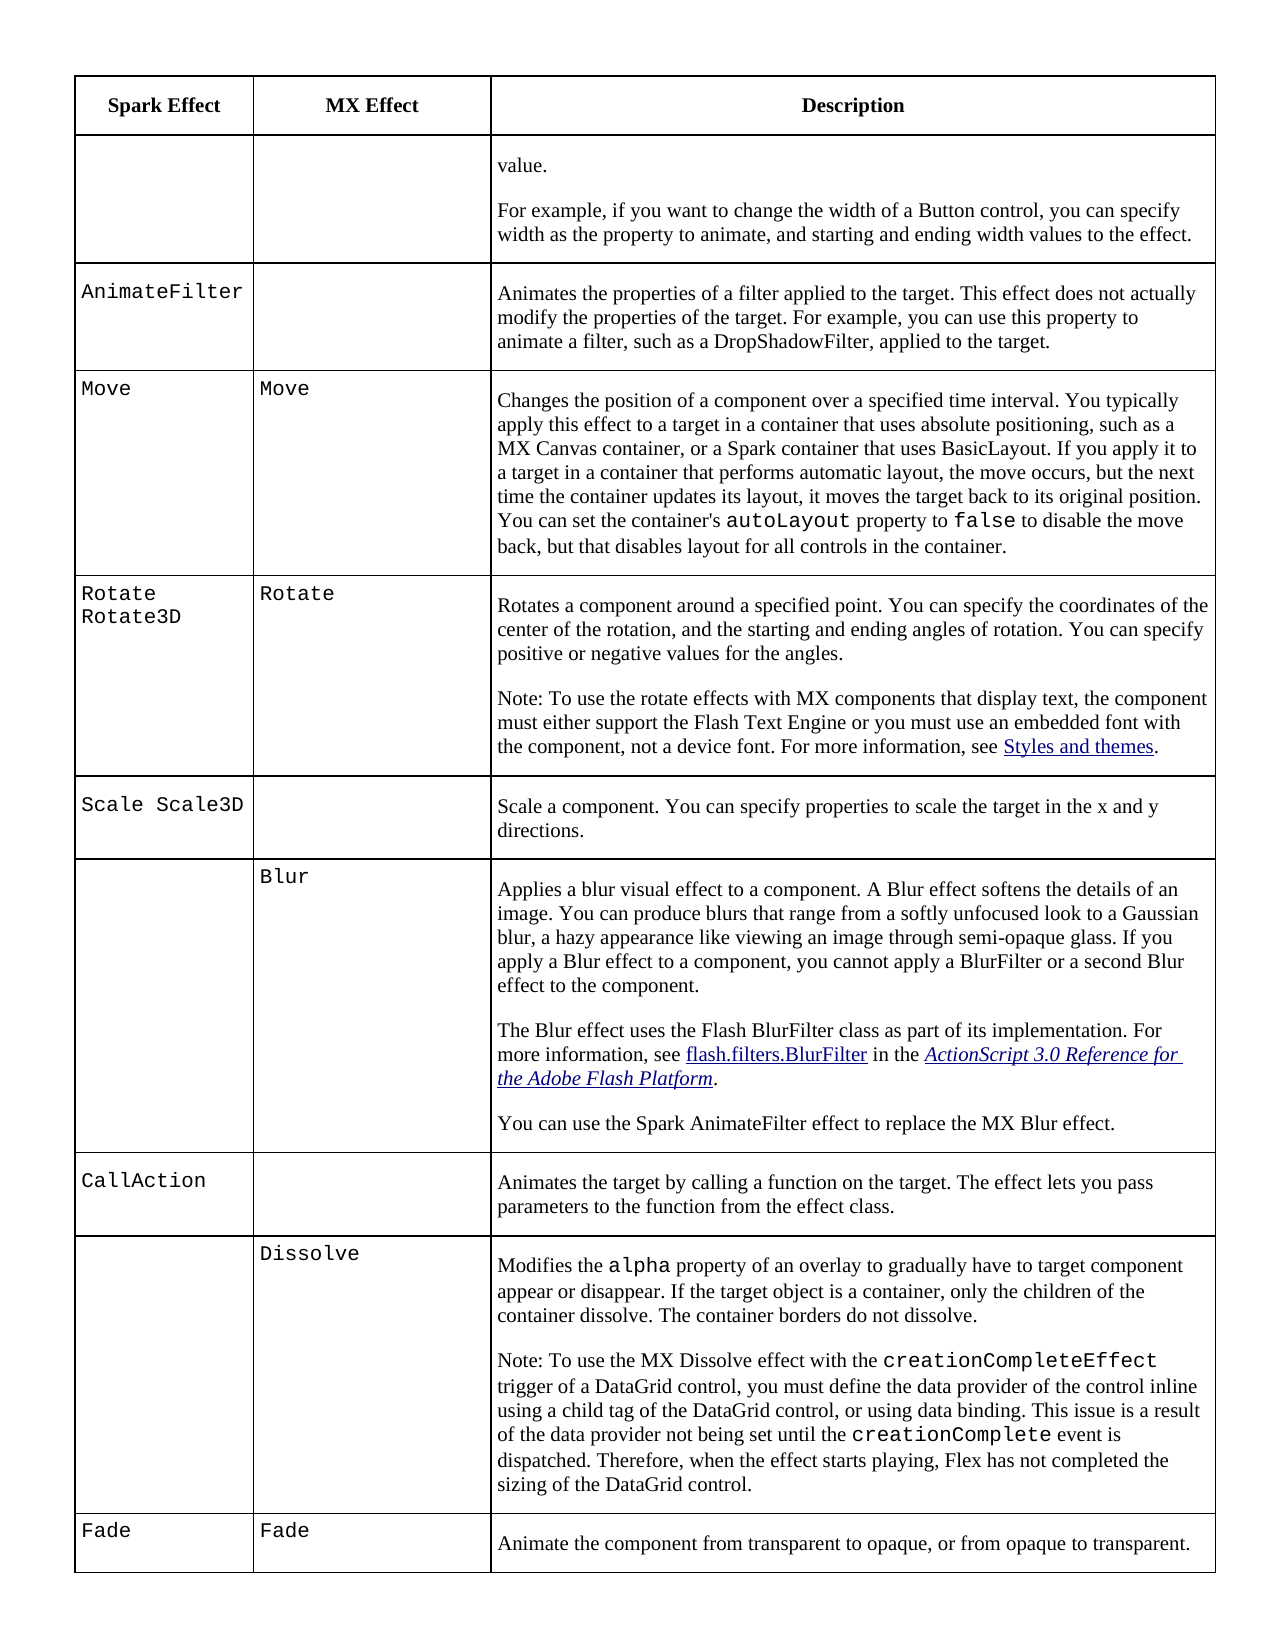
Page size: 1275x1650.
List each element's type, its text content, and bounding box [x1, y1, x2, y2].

table_cell [76, 136, 253, 262]
table_header Spark Effect [76, 77, 253, 134]
table_cell Animates the target by calling a function on the target. The effect lets you pass parameters to the function from the effect class. [492, 1153, 1215, 1235]
table_cell AnimateFilter [76, 264, 253, 369]
table_cell Dissolve [254, 1237, 490, 1512]
table_cell [254, 777, 490, 858]
table_cell [76, 1237, 253, 1512]
table_cell Rotate Rotate3D [76, 576, 253, 775]
table_header Description [492, 77, 1215, 134]
table_cell Applies a blur visual effect to a component. A Blur effect softens the details of an image. You can produce blurs that range from a softly unfocused look to a Gaussian blur, a hazy appearance like viewing an image through semi-opaque glass. If you apply a Blur effect to a component, you cannot apply a BlurFilter or a second Blur effect to the component. The Blur effect uses the Flash BlurFilter class as part of its implementation. For more information, see flash.filters.BlurFilter in the ActionScript 3.0 Reference for the Adobe Flash Platform. You can use the Spark AnimateFilter effect to replace the MX Blur effect. [492, 860, 1215, 1152]
table_cell value. For example, if you want to change the width of a Button control, you can specify width as the property to animate, and starting and ending width values to the effect. [492, 136, 1215, 262]
table_cell [254, 136, 490, 262]
table_cell Move [76, 371, 253, 575]
table_cell Move [254, 371, 490, 575]
table_cell Animates the properties of a filter applied to the target. This effect does not actually modify the properties of the target. For example, you can use this property to animate a filter, such as a DropShadowFilter, applied to the target. [492, 264, 1215, 369]
table_cell CallAction [76, 1153, 253, 1235]
table_cell [76, 860, 253, 1152]
table_cell Scale a component. You can specify properties to scale the target in the x and y directions. [492, 777, 1215, 858]
table_cell [254, 264, 490, 369]
table_cell Fade [254, 1514, 490, 1572]
table_cell [254, 1153, 490, 1235]
table_cell Animate the component from transparent to opaque, or from opaque to transparent. [492, 1514, 1215, 1572]
table_cell Changes the position of a component over a specified time interval. You typically apply this effect to a target in a container that uses absolute positioning, such as a MX Canvas container, or a Spark container that uses BasicLayout. If you apply it to a target in a container that performs automatic layout, the move occurs, but the next time the container updates its layout, it moves the target back to its original position. You can set the container's autoLayout property to false to disable the move back, but that disables layout for all controls in the container. [492, 371, 1215, 575]
table_cell Rotate [254, 576, 490, 775]
table_header MX Effect [254, 77, 490, 134]
table_cell Rotates a component around a specified point. You can specify the coordinates of the center of the rotation, and the starting and ending angles of rotation. You can specify positive or negative values for the angles. Note: To use the rotate effects with MX components that display text, the component must either support the Flash Text Engine or you must use an embedded font with the component, not a device font. For more information, see Styles and themes. [492, 576, 1215, 775]
table_cell Blur [254, 860, 490, 1152]
table_cell Scale Scale3D [76, 777, 253, 858]
table_cell Fade [76, 1514, 253, 1572]
table_cell Modifies the alpha property of an overlay to gradually have to target component appear or disappear. If the target object is a container, only the children of the container dissolve. The container borders do not dissolve. Note: To use the MX Dissolve effect with the creationCompleteEffect trigger of a DataGrid control, you must define the data provider of the control inline using a child tag of the DataGrid control, or using data binding. This issue is a result of the data provider not being set until the creationComplete event is dispatched. Therefore, when the effect starts playing, Flex has not completed the sizing of the DataGrid control. [492, 1237, 1215, 1512]
